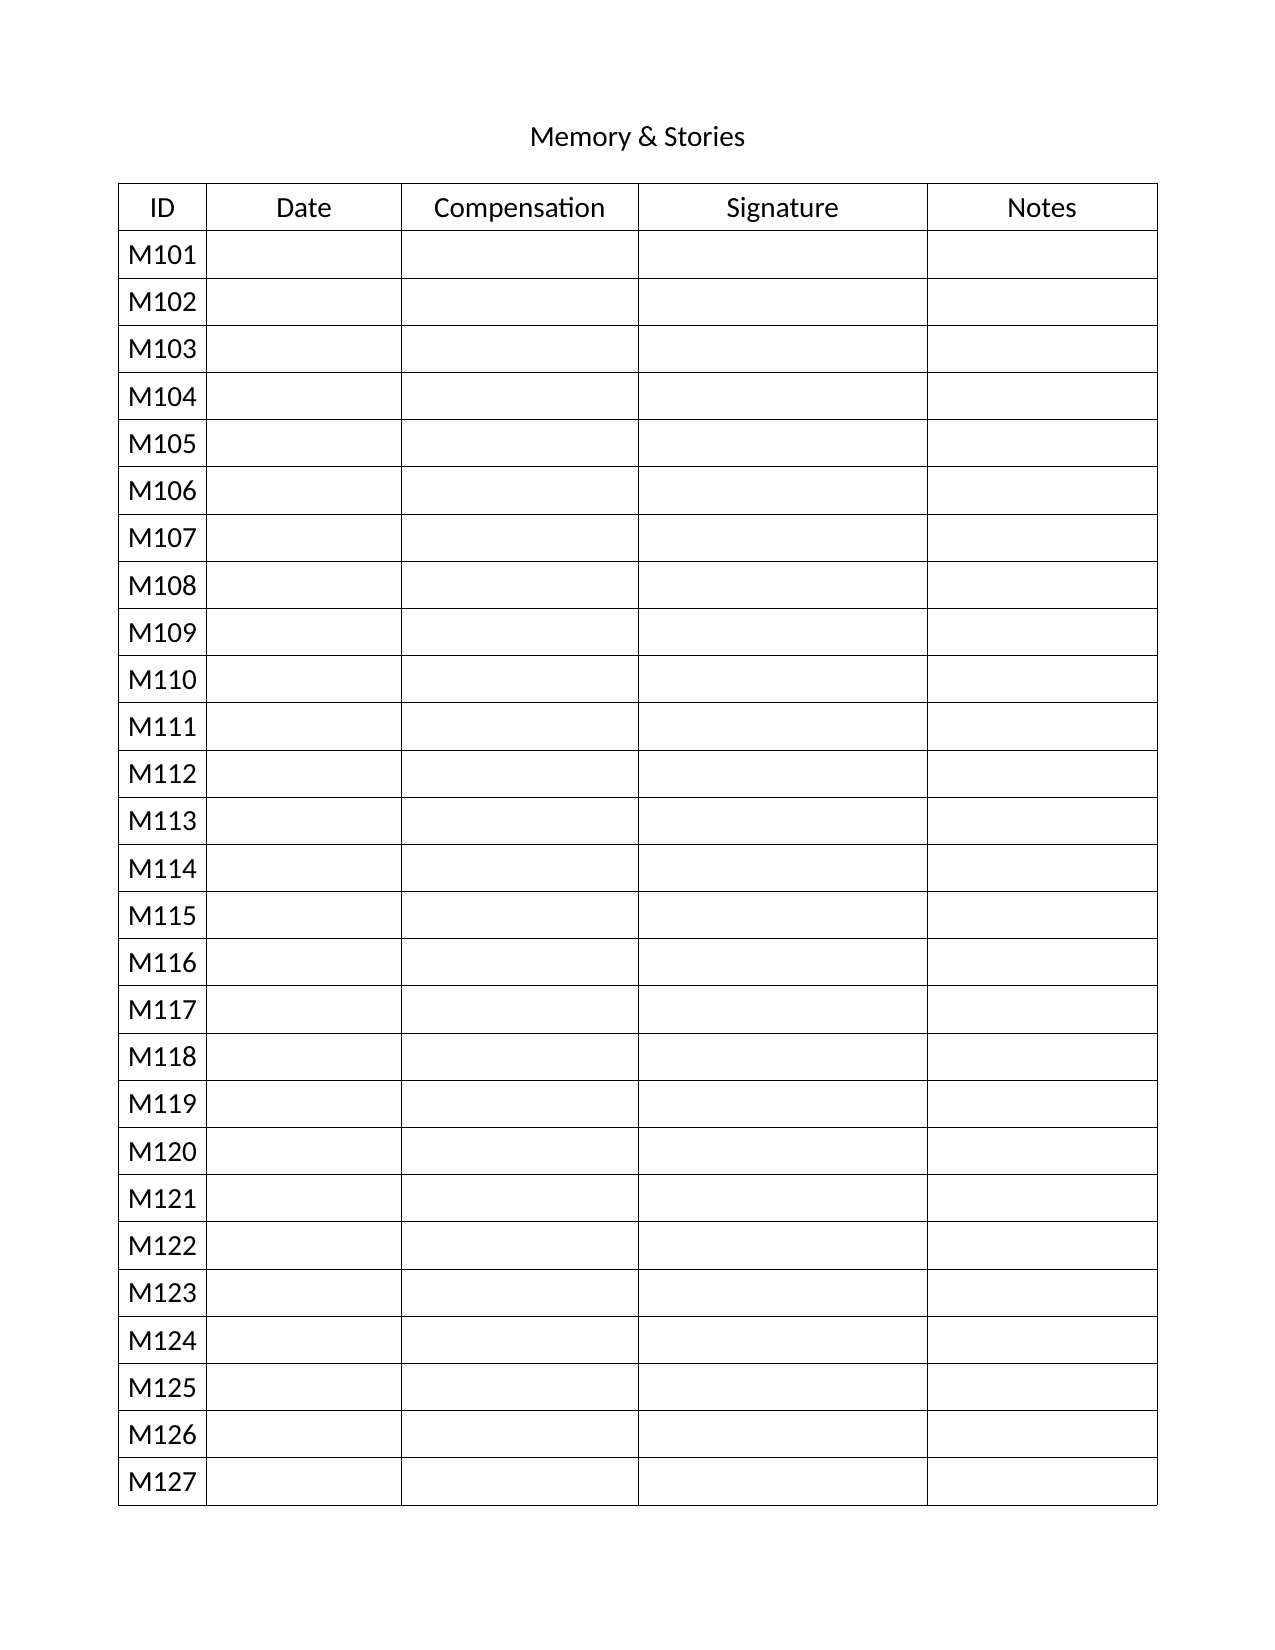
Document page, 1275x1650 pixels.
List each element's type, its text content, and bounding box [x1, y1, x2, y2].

table_cell [928, 751, 1157, 797]
table_cell [639, 515, 927, 561]
table_cell [207, 845, 401, 891]
table_cell [928, 1411, 1157, 1457]
table_cell [639, 798, 927, 844]
table_cell [928, 467, 1157, 513]
table_cell [928, 562, 1157, 608]
table_cell [402, 326, 638, 372]
table_cell [207, 939, 401, 985]
table_cell [402, 798, 638, 844]
table_cell [402, 751, 638, 797]
table_cell [639, 279, 927, 325]
table_cell [207, 279, 401, 325]
table_header Notes [928, 184, 1157, 230]
table_cell [402, 609, 638, 655]
table_cell [207, 703, 401, 749]
table_cell [639, 703, 927, 749]
table_cell [402, 1317, 638, 1363]
table_cell [639, 986, 927, 1033]
table_cell [207, 1317, 401, 1363]
table_cell [402, 467, 638, 513]
table_cell [207, 515, 401, 561]
table_cell [639, 467, 927, 513]
table_cell [928, 1175, 1157, 1221]
table_cell [207, 892, 401, 938]
table_cell [207, 751, 401, 797]
table_cell [639, 1175, 927, 1221]
table_cell M117 [119, 986, 206, 1033]
table_cell [207, 656, 401, 702]
table_cell [928, 892, 1157, 938]
table_cell M111 [119, 703, 206, 749]
table_cell M126 [119, 1411, 206, 1457]
table_cell [639, 1364, 927, 1410]
table_cell [928, 986, 1157, 1033]
table_cell M104 [119, 373, 206, 419]
table_cell [639, 656, 927, 702]
table_cell [928, 279, 1157, 325]
table_cell [928, 420, 1157, 466]
table_cell [402, 515, 638, 561]
table_cell [928, 326, 1157, 372]
table_cell [928, 609, 1157, 655]
table_cell [639, 1317, 927, 1363]
table_cell [402, 373, 638, 419]
table_cell [639, 562, 927, 608]
table_cell [639, 373, 927, 419]
table_cell M107 [119, 515, 206, 561]
table_cell M102 [119, 279, 206, 325]
table_cell [639, 1458, 927, 1504]
table_cell [639, 751, 927, 797]
table_cell M120 [119, 1128, 206, 1174]
table_cell [207, 373, 401, 419]
table_cell [639, 609, 927, 655]
table_cell [639, 1411, 927, 1457]
table_cell M114 [119, 845, 206, 891]
table_cell [639, 939, 927, 985]
table_cell M103 [119, 326, 206, 372]
table_cell [207, 1175, 401, 1221]
table_cell [928, 703, 1157, 749]
table_cell [402, 1128, 638, 1174]
table_cell [207, 231, 401, 278]
table_cell M110 [119, 656, 206, 702]
table_cell [207, 1128, 401, 1174]
table_cell [402, 656, 638, 702]
table_cell [402, 279, 638, 325]
table_cell [402, 1175, 638, 1221]
table_cell M121 [119, 1175, 206, 1221]
table_cell [928, 1034, 1157, 1080]
table_cell M109 [119, 609, 206, 655]
table_cell [207, 467, 401, 513]
table_cell [639, 1128, 927, 1174]
table_cell [928, 1458, 1157, 1504]
table_cell M125 [119, 1364, 206, 1410]
table_cell [402, 1081, 638, 1127]
table_cell M101 [119, 231, 206, 278]
table_cell M115 [119, 892, 206, 938]
table_cell [639, 845, 927, 891]
table_cell [402, 892, 638, 938]
table_cell [639, 420, 927, 466]
table_cell [402, 1222, 638, 1268]
table_cell [402, 1270, 638, 1316]
table_cell [402, 231, 638, 278]
table_cell [402, 703, 638, 749]
table_header Signature [639, 184, 927, 230]
table_cell [207, 562, 401, 608]
table_cell [207, 1411, 401, 1457]
table_cell [928, 656, 1157, 702]
table_cell M119 [119, 1081, 206, 1127]
table_cell M116 [119, 939, 206, 985]
table_cell M112 [119, 751, 206, 797]
table_cell [639, 326, 927, 372]
table_header Compensation [402, 184, 638, 230]
table_cell [639, 231, 927, 278]
table_cell [928, 1128, 1157, 1174]
table_cell [207, 1034, 401, 1080]
table_cell [207, 1222, 401, 1268]
table_cell [928, 1270, 1157, 1316]
table_cell [928, 515, 1157, 561]
table_cell [928, 231, 1157, 278]
table_cell [928, 798, 1157, 844]
table_cell [402, 1034, 638, 1080]
table_cell [928, 939, 1157, 985]
table_cell [639, 1034, 927, 1080]
table_cell [207, 326, 401, 372]
table_cell [402, 1458, 638, 1504]
table_cell [207, 1458, 401, 1504]
table_cell M113 [119, 798, 206, 844]
table_cell [928, 1222, 1157, 1268]
table_cell [928, 1081, 1157, 1127]
table_cell [928, 1317, 1157, 1363]
table_cell [207, 1270, 401, 1316]
table_cell M118 [119, 1034, 206, 1080]
table_cell [207, 609, 401, 655]
table_cell [928, 1364, 1157, 1410]
table_cell [207, 986, 401, 1033]
table_cell [402, 986, 638, 1033]
table_cell [928, 373, 1157, 419]
table_cell [639, 1270, 927, 1316]
table_header ID [119, 184, 206, 230]
table_header Date [207, 184, 401, 230]
table_cell [402, 939, 638, 985]
table_cell [402, 1364, 638, 1410]
table_cell [207, 798, 401, 844]
table_cell [207, 1081, 401, 1127]
table_cell [402, 562, 638, 608]
table_cell [639, 1081, 927, 1127]
table_cell M127 [119, 1458, 206, 1504]
table_cell [639, 892, 927, 938]
table_cell [639, 1222, 927, 1268]
table_cell [207, 420, 401, 466]
table_cell M124 [119, 1317, 206, 1363]
table_cell M108 [119, 562, 206, 608]
table_cell [928, 845, 1157, 891]
table_cell M123 [119, 1270, 206, 1316]
table_cell M106 [119, 467, 206, 513]
table_cell [402, 1411, 638, 1457]
table_cell [402, 845, 638, 891]
table_cell M105 [119, 420, 206, 466]
table_cell M122 [119, 1222, 206, 1268]
table_cell [402, 420, 638, 466]
table_cell [207, 1364, 401, 1410]
